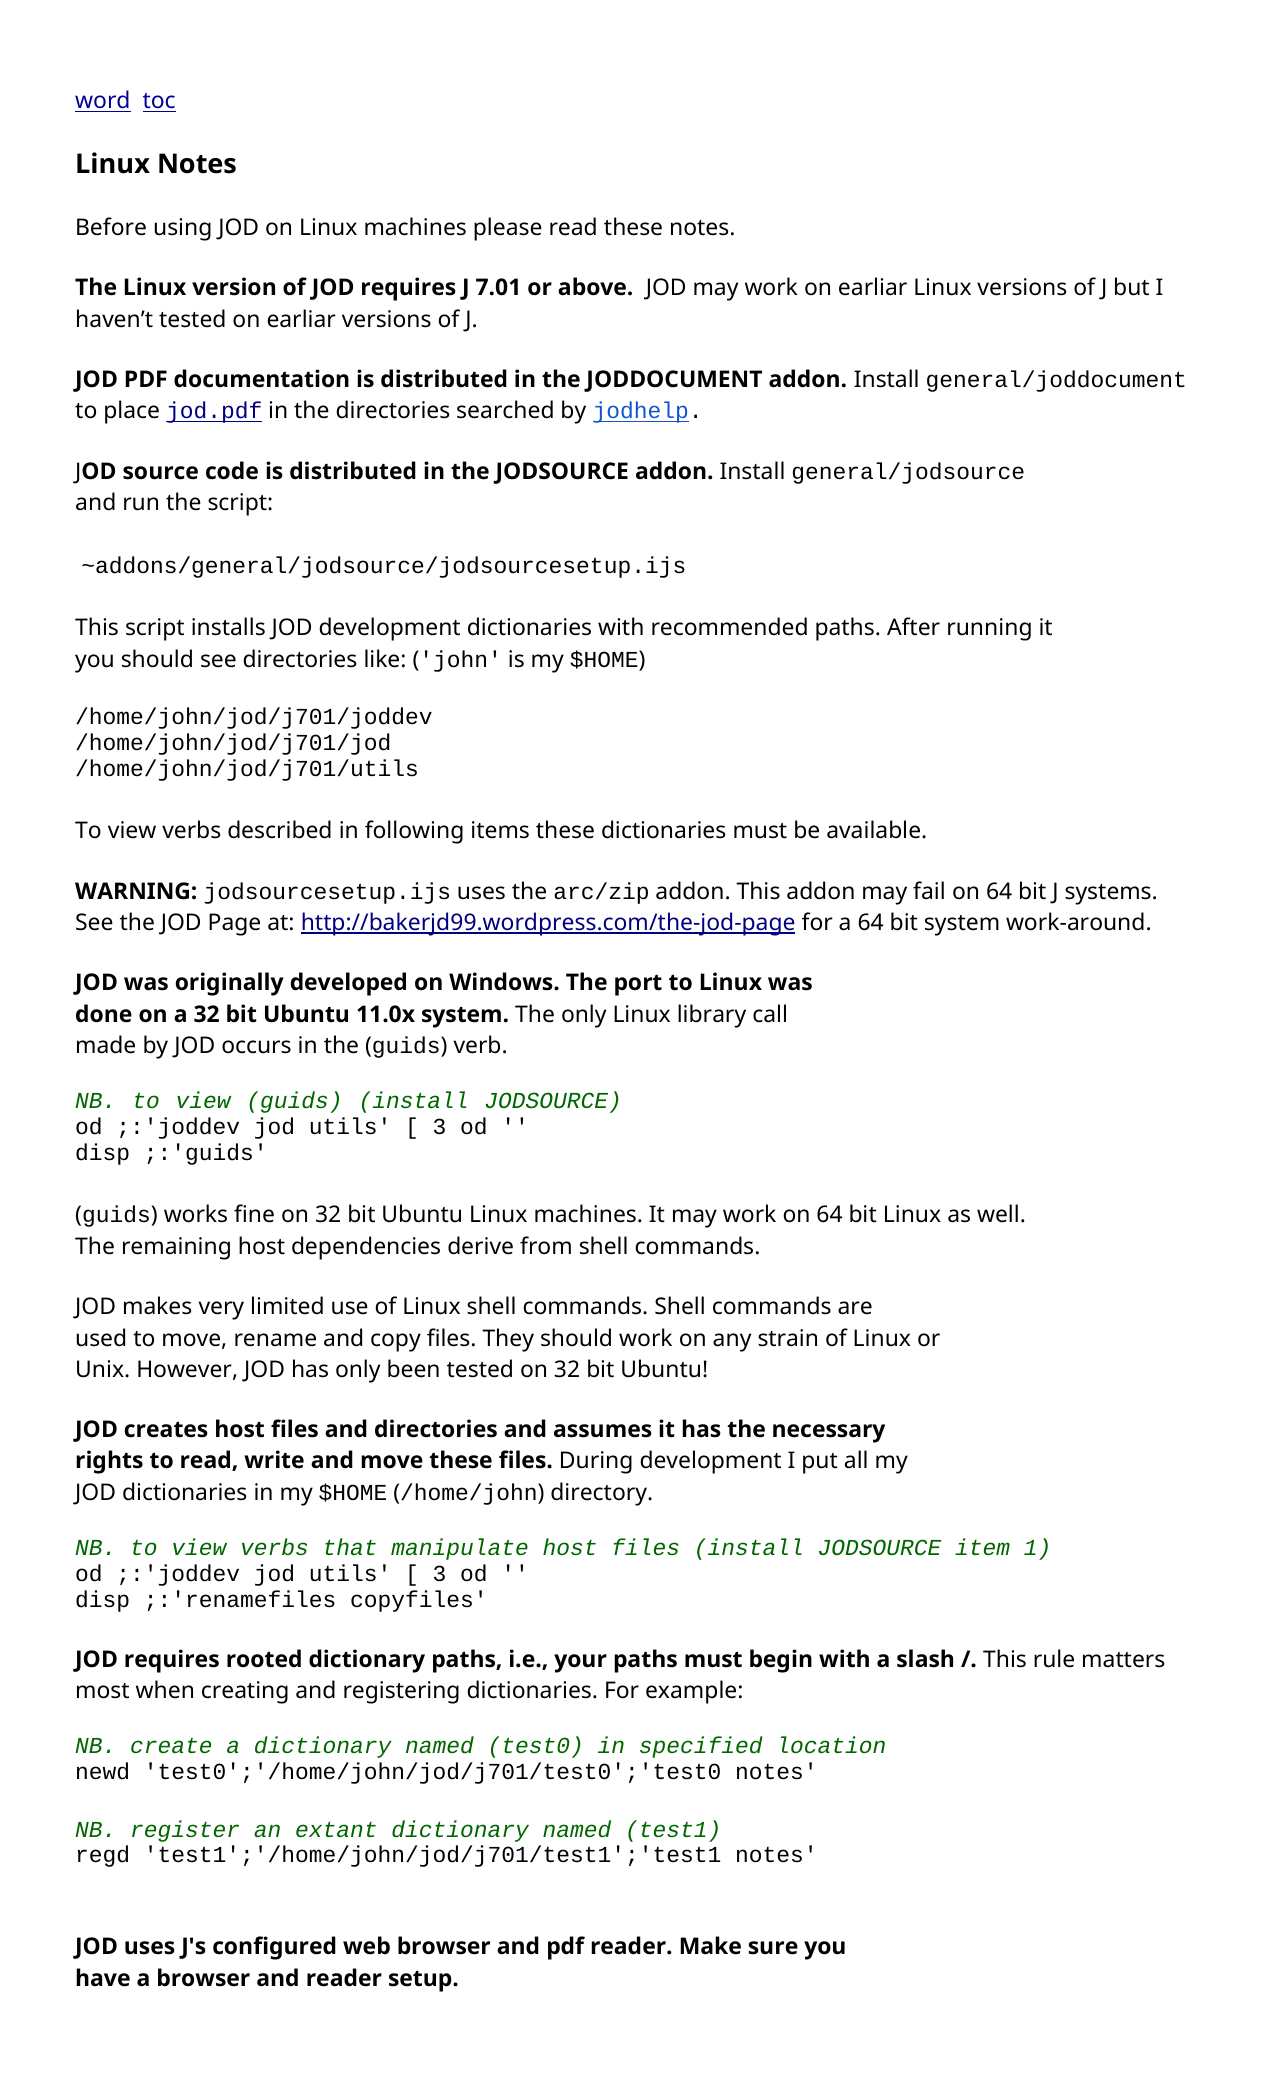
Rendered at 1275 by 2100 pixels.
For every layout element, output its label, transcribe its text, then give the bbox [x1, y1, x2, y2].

text Before using JOD on Linux machines please read these notes. [75, 211, 1200, 242]
text JOD makes very limited use of Linux shell commands. Shell commands are used to move, rename and copy files. They should work on any strain of Linux or Unix. However, JOD has only been tested on 32 bit Ubuntu! [75, 1290, 1200, 1384]
text NB. to view verbs that manipulate host files (install JODSOURCE item 1) od ;:'joddev jod utils' [ 3 od '' disp ;:'renamefiles copyfiles' [75, 1536, 1200, 1614]
text newd 'test0';'/home/john/jod/j701/test0';'test0 notes' [75, 1761, 1200, 1787]
text NB. create a dictionary named (test0) in specified location [75, 1735, 1200, 1761]
text JOD uses J's configured web browser and pdf reader. Make sure you have a browser and reader setup. [75, 1930, 1200, 2024]
text WARNING: jodsourcesetup.ijs uses the arc/zip addon. This addon may fail on 64 bit J systems. See the JOD Page at: http://bakerjd99.wordpress.com/the-jod-page for a 64 bit system work-around. [75, 874, 1200, 937]
text The Linux version of JOD requires J 7.01 or above. JOD may work on earliar Linux versions of J but I haven’t tested on earliar versions of J. [75, 271, 1200, 334]
text JOD was originally developed on Windows. The port to Linux was done on a 32 bit Ubuntu 11.0x system. The only Linux library call made by JOD occurs in the (guids) verb. [75, 966, 1200, 1060]
text NB. to view (guids) (install JODSOURCE) od ;:'joddev jod utils' [ 3 od '' disp ;:'guids' (guids) works fine on 32 bit Ubuntu Linux machines. It may work on 64 bit Linux as well. The remaining host dependencies derive from shell commands. [75, 1089, 1200, 1261]
text JOD PDF documentation is distributed in the JODDOCUMENT addon. Install general/joddocument to place jod.pdf in the directories searched by jodhelp. [75, 363, 1200, 426]
text JOD source code is distributed in the JODSOURCE addon. Install general/jodsource and run the script: ~addons/general/jodsource/jodsourcesetup.ijs This script installs JOD development dictionaries with recommended paths. After running it you should see directories like: ('john' is my $HOME) /home/john/jod/j701/joddev /home/john/jod/j701/jod /home/john/jod/j701/utils To view verbs described in following items these dictionaries must be available. [75, 455, 1200, 845]
text word toc [75, 84, 1191, 116]
text regd 'test1';'/home/john/jod/j701/test1';'test1 notes' [75, 1844, 1200, 1870]
text JOD requires rooted dictionary paths, i.e., your paths must begin with a slash /. This rule matters most when creating and registering dictionaries. For example: [75, 1643, 1200, 1706]
text Linux Notes [75, 145, 1191, 182]
text JOD creates host files and directories and assumes it has the necessary rights to read, write and move these files. During development I put all my JOD dictionaries in my $HOME (/home/john) directory. [75, 1413, 1200, 1507]
text NB. register an extant dictionary named (test1) [75, 1818, 1200, 1844]
